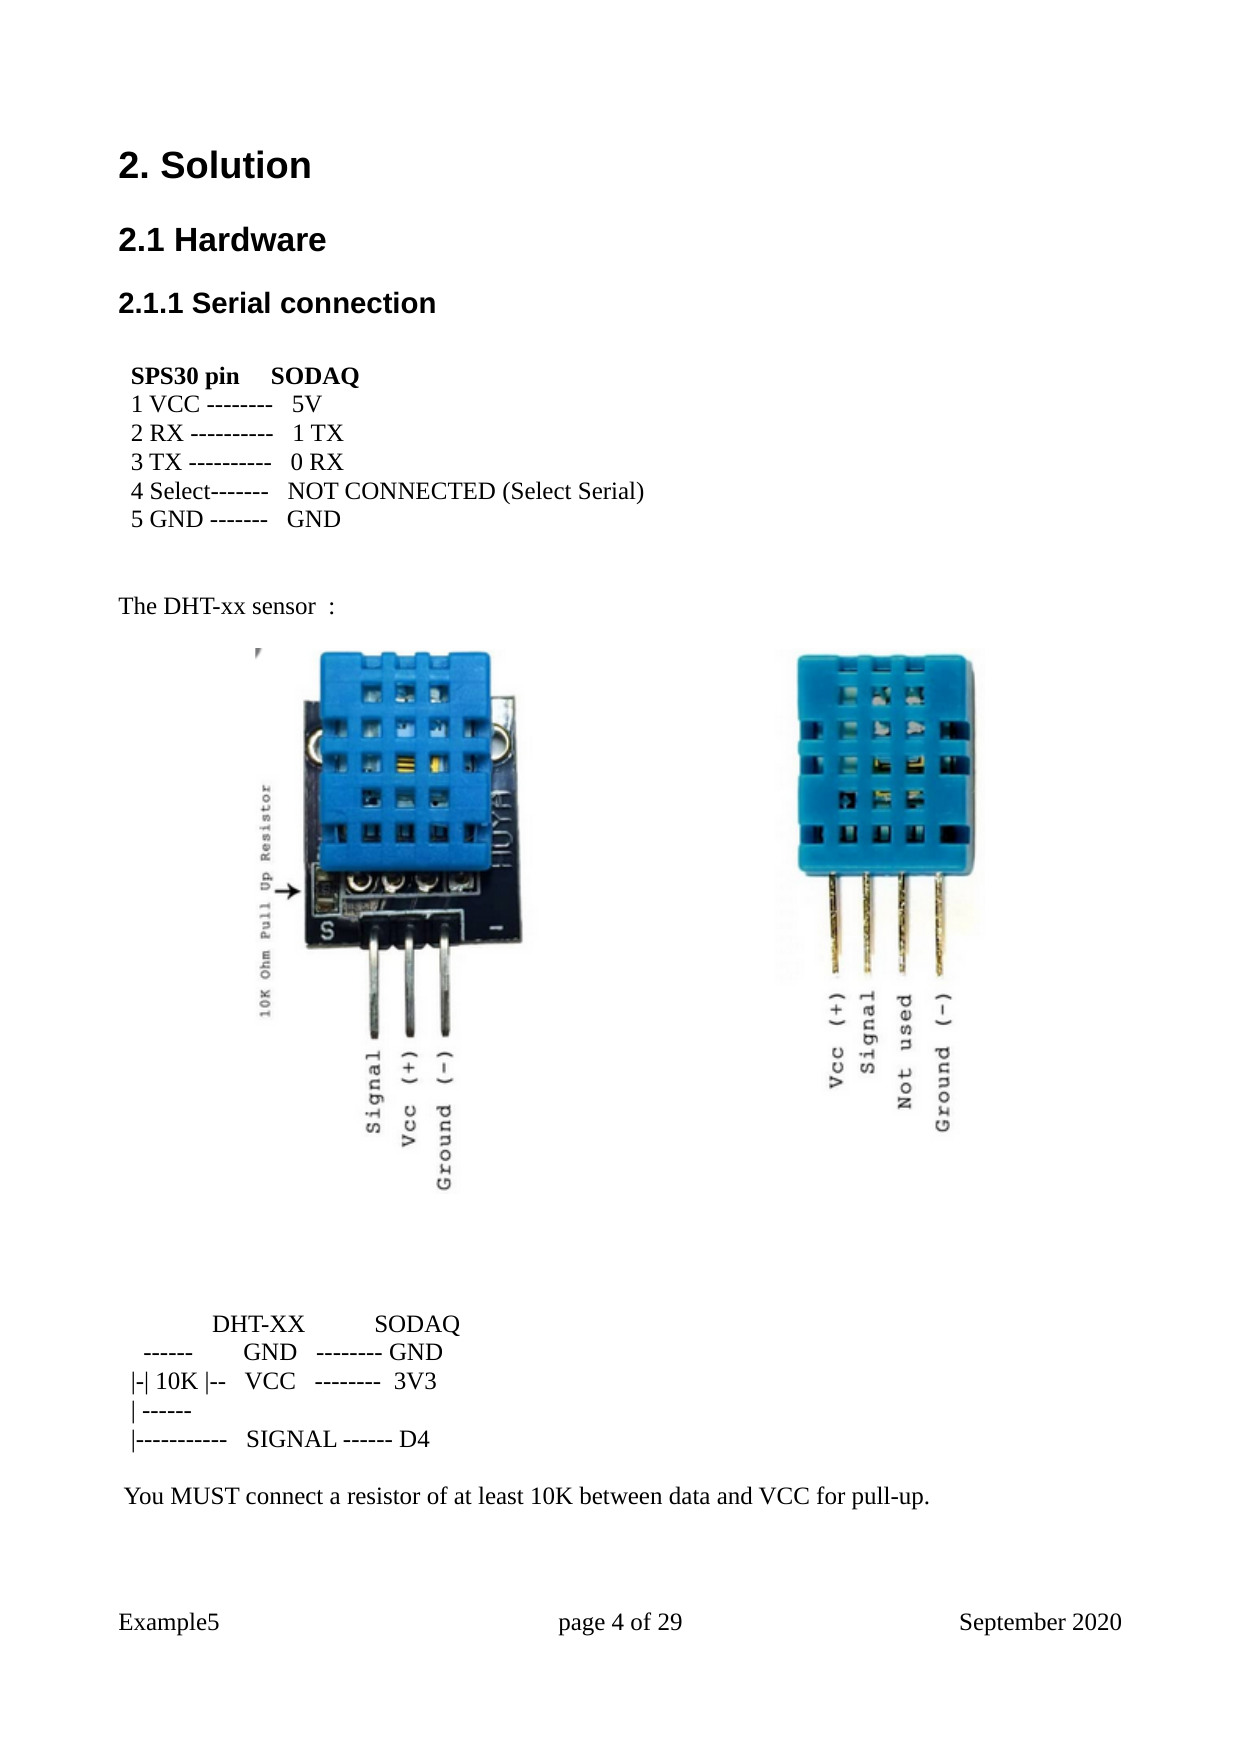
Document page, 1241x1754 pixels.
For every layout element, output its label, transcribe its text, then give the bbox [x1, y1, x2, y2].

picture [255, 648, 985, 1194]
text The DHT-xx sensor : [118, 591, 1122, 619]
text 4 Select------- NOT CONNECTED (Select Serial) [118, 476, 1122, 504]
subtitle 2.1.1 Serial connection [118, 286, 1122, 319]
text 5 GND ------- GND [118, 504, 1122, 533]
text |----------- SIGNAL ------ D4 [118, 1424, 1122, 1452]
text ------ GND -------- GND [118, 1337, 1122, 1366]
text |-| 10K |-- VCC -------- 3V3 [118, 1366, 1122, 1395]
text 3 TX ---------- 0 RX [118, 447, 1122, 476]
text 1 VCC -------- 5V [118, 389, 1122, 418]
text DHT-XX SODAQ [118, 1309, 1122, 1337]
text 2 RX ---------- 1 TX [118, 418, 1122, 447]
subtitle 2. Solution [118, 143, 1122, 187]
subtitle 2.1 Hardware [118, 220, 1122, 259]
text SPS30 pin SODAQ [118, 361, 1122, 389]
text You MUST connect a resistor of at least 10K between data and VCC for pull-up. [118, 1481, 1122, 1510]
text | ------ [118, 1395, 1122, 1424]
